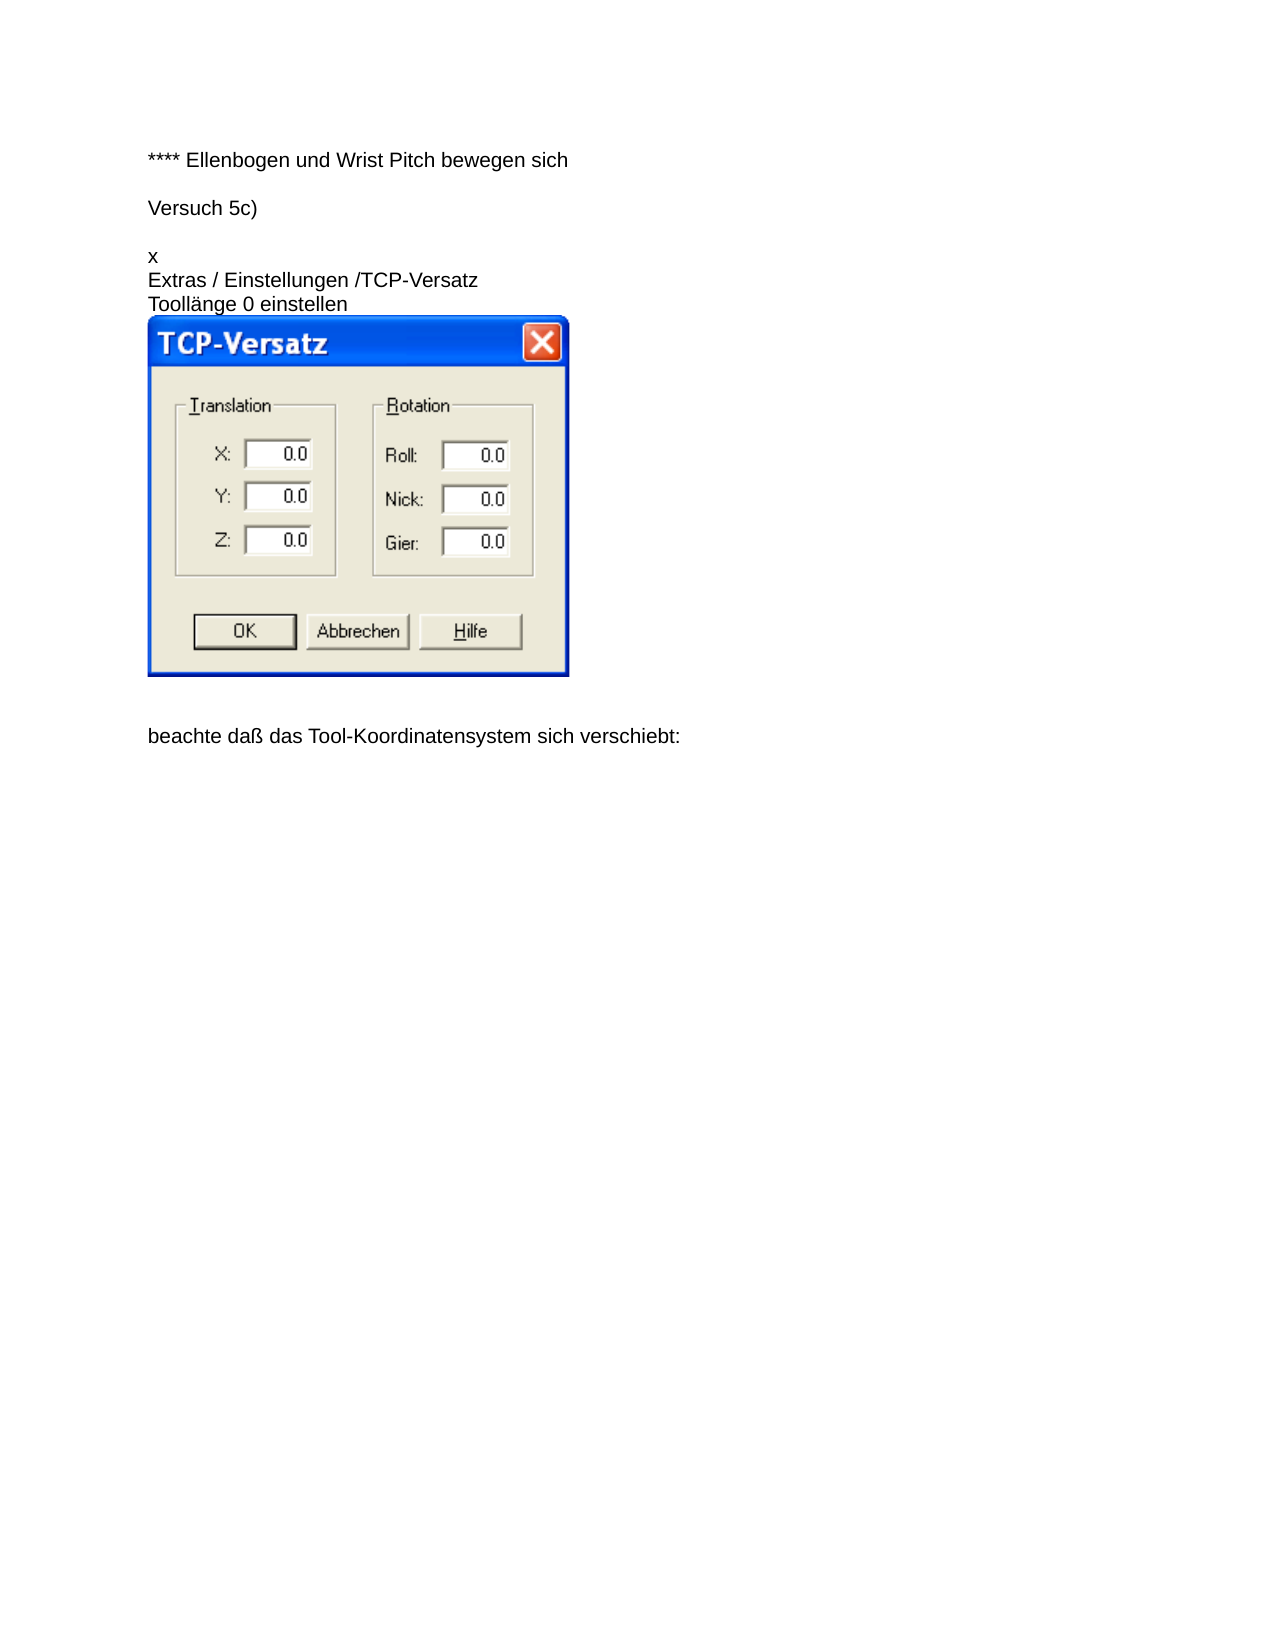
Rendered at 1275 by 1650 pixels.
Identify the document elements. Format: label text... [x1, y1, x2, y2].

picture [147, 315, 570, 677]
text **** Ellenbogen und Wrist Pitch bewegen sich [148, 148, 1127, 172]
text x [148, 243, 1127, 267]
text Extras / Einstellungen /TCP-Versatz [148, 267, 1127, 291]
text Versuch 5c) [148, 196, 1127, 219]
text beachte daß das Tool-Koordinatensystem sich verschiebt: [148, 724, 1127, 748]
text Toollänge 0 einstellen [148, 291, 1127, 315]
